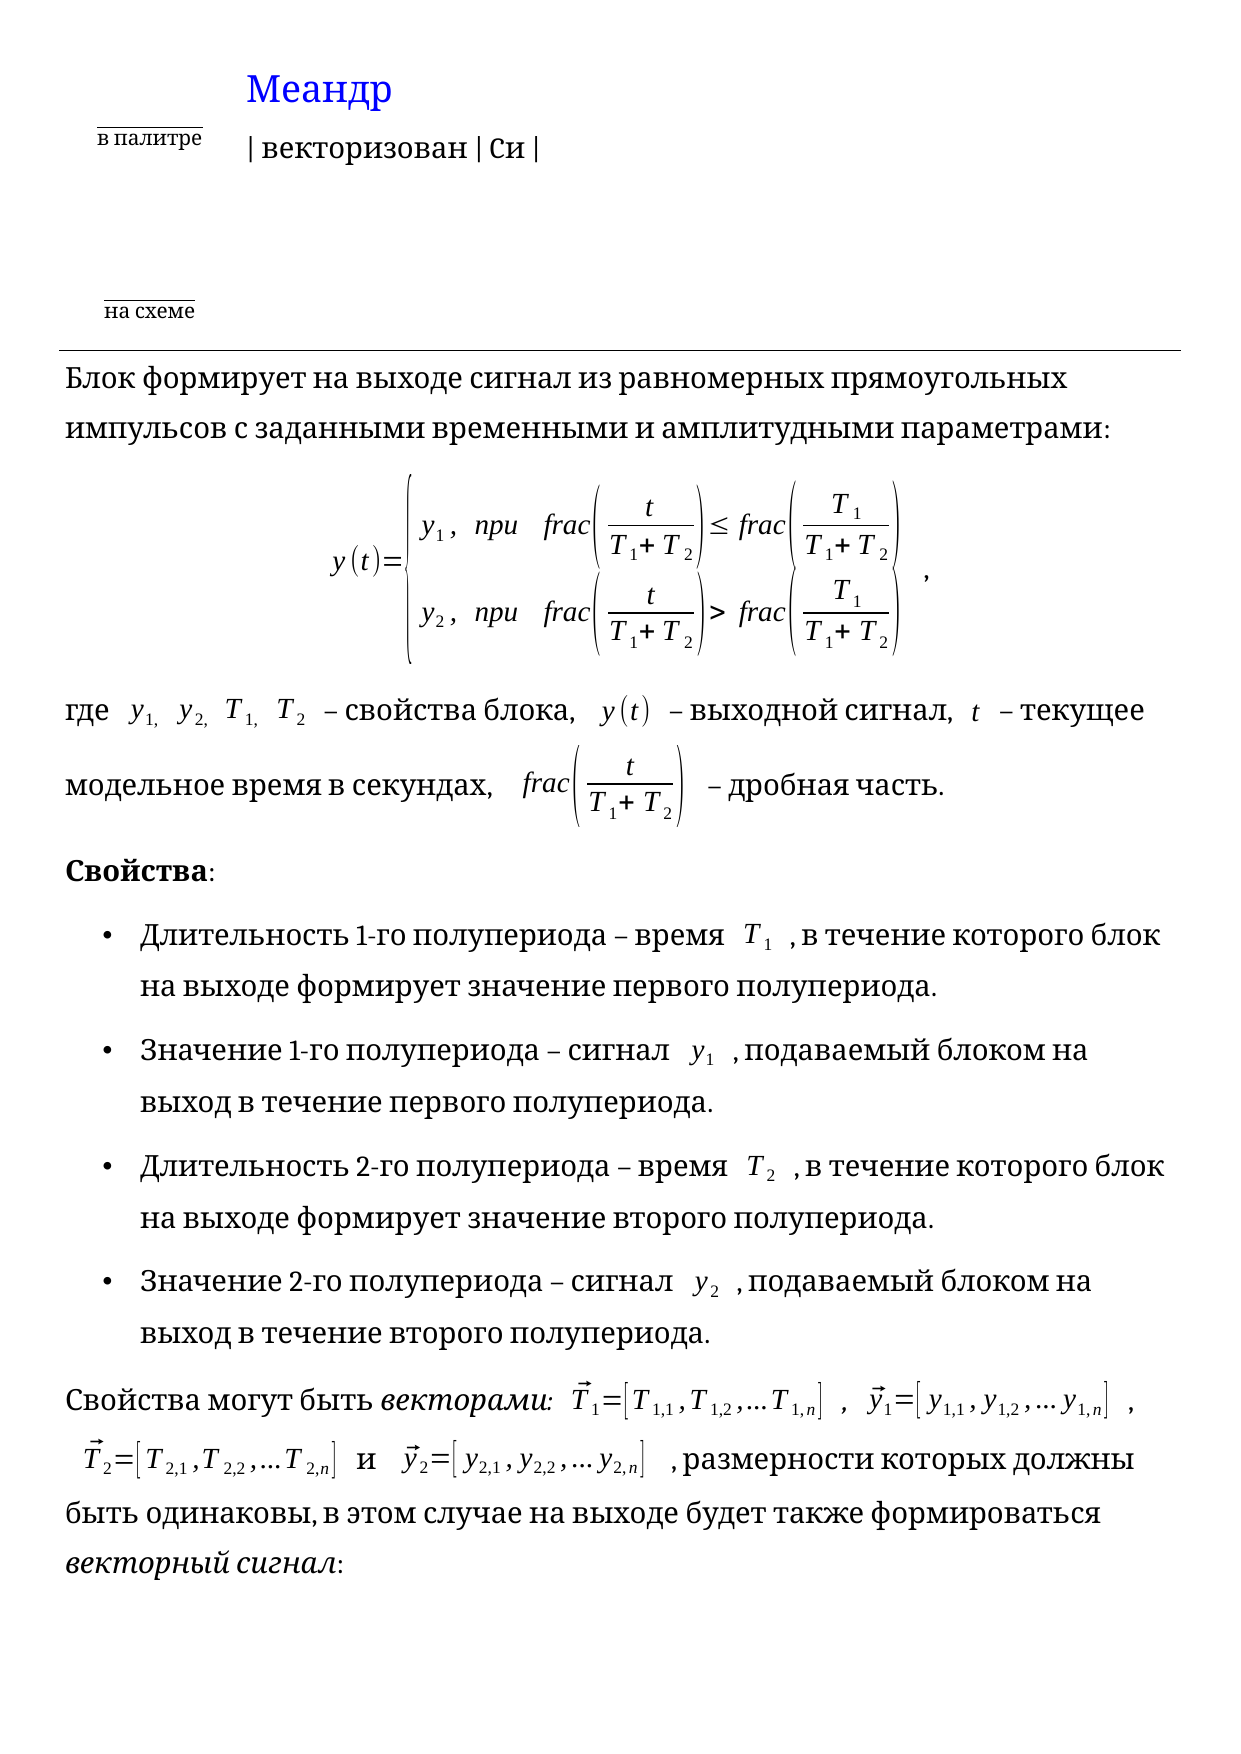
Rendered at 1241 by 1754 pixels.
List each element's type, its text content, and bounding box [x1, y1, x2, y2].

table_cell на схеме [59, 294, 240, 350]
table_header [59, 59, 240, 121]
table_cell [240, 294, 1181, 350]
table_cell Блок формирует на выходе сигнал из равномерных прямоугольных импульсов с заданными временными и амплитудными параметрами: , где– свойства блока, – выходной сигнал,– текущее модельное время в секундах, – дробная часть. Свойства: Длительность 1-го полупериода – время, в течение которого блок на выходе формирует значение первого полупериода. Значение 1-го полупериода – сигнал, подаваемый блоком на выход в течение первого полупериода. Длительность 2-го полупериода – время, в течение которого блок на выходе формирует значение второго полупериода. Значение 2-го полупериода – сигнал, подаваемый блоком на выход в течение второго полупериода. Свойства могут быть векторами:,,и , размерности которых должны быть одинаковы, в этом случае на выходе будет также формироваться векторный сигнал: Примеры заполнения диалогового окна свойств блока: Примечания: По умолчанию блок формирует скалярный выходной сигнал. Именованные свойства задаются как локальные переменные модели (или субмодели) во вкладке Параметры или как глобальные сигналы проекта при помощи пункта главного меню Графика → Сигналы. [59, 351, 1181, 1593]
table_cell [240, 178, 1181, 293]
table_header Меандр [240, 59, 1181, 121]
table_cell | векторизован | Cи | [240, 121, 1181, 178]
table_cell в палитре [59, 121, 240, 178]
table_cell [59, 178, 240, 293]
